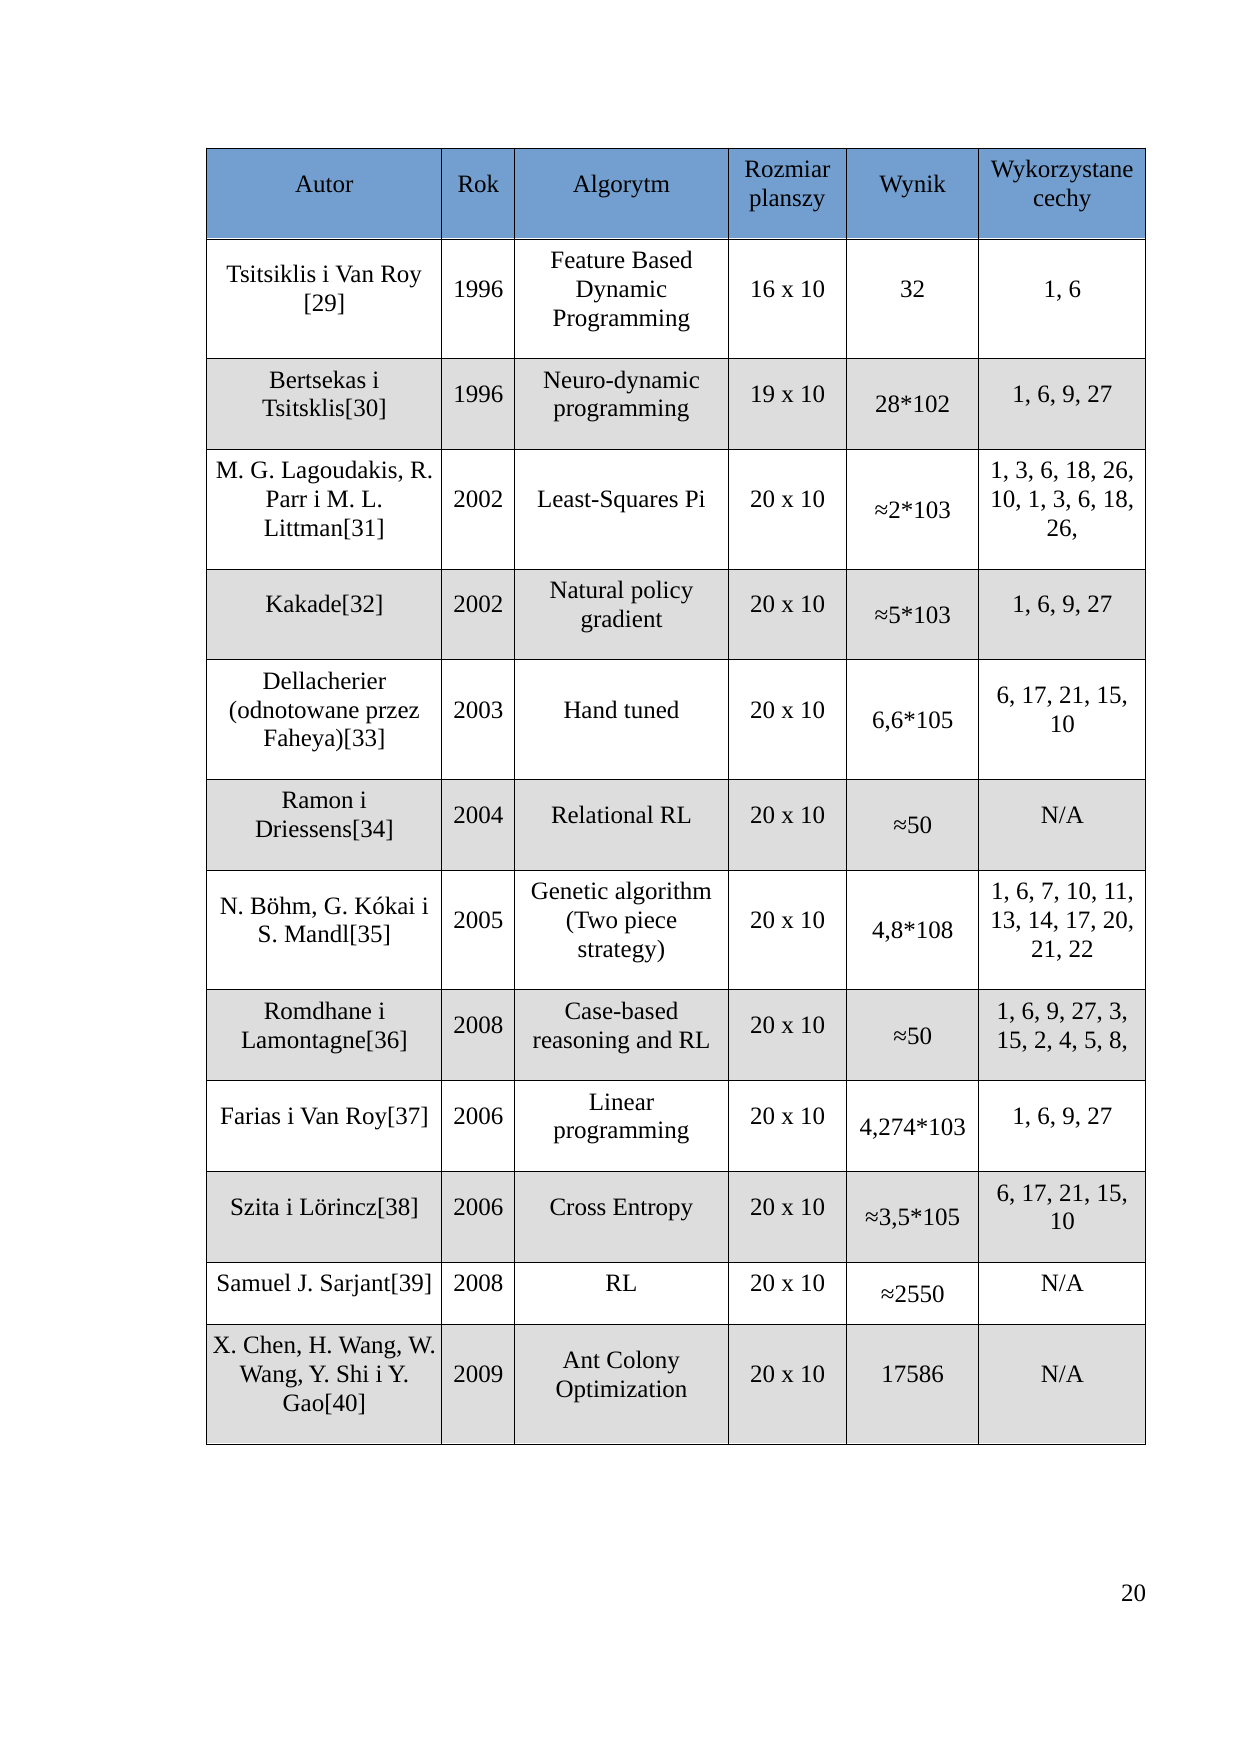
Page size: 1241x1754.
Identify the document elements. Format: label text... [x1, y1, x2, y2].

table_header Rozmiar planszy [729, 149, 846, 238]
table_cell Natural policy gradient [515, 570, 728, 659]
table_cell 20 x 10 [729, 660, 846, 779]
table_cell N/A [979, 1325, 1145, 1443]
table_cell N/A [979, 1263, 1145, 1324]
table_cell 1996 [442, 359, 514, 449]
table_cell 1, 6, 9, 27 [979, 1081, 1145, 1171]
table_header Rok [442, 149, 514, 238]
table_cell 2008 [442, 990, 514, 1080]
table_cell 20 x 10 [729, 1081, 846, 1171]
table_cell Linear programming [515, 1081, 728, 1171]
table_cell N. Böhm, G. Kókai i S. Mandl[] [207, 871, 441, 989]
table_cell ≈50 [847, 780, 978, 870]
table_cell 6,6*105 [847, 660, 978, 779]
table_cell 2006 [442, 1081, 514, 1171]
table_cell Hand tuned [515, 660, 728, 779]
table_cell 2004 [442, 780, 514, 870]
table_cell ≈2*103 [847, 450, 978, 568]
table_cell 2003 [442, 660, 514, 779]
table_cell 1, 6, 9, 27 [979, 570, 1145, 659]
table_cell 6, 17, 21, 15, 10 [979, 1172, 1145, 1262]
table_cell 1996 [442, 240, 514, 358]
table_cell 20 x 10 [729, 990, 846, 1080]
table_cell 1, 3, 6, 18, 26, 10, 1, 3, 6, 18, 26, [979, 450, 1145, 568]
table_cell 20 x 10 [729, 780, 846, 870]
table_cell X. Chen, H. Wang, W. Wang, Y. Shi i Y. Gao[] [207, 1325, 441, 1443]
table_cell 20 x 10 [729, 450, 846, 568]
table_cell 32 [847, 240, 978, 358]
table_cell Ant Colony Optimization [515, 1325, 728, 1443]
table_cell Dellacherier (odnotowane przez Faheya)[] [207, 660, 441, 779]
table_header Algorytm [515, 149, 728, 238]
table_cell RL [515, 1263, 728, 1324]
table_cell ≈2550 [847, 1263, 978, 1324]
table_cell 20 x 10 [729, 1263, 846, 1324]
table_cell N/A [979, 780, 1145, 870]
table_cell 4,8*108 [847, 871, 978, 989]
table_cell Least-Squares Pi [515, 450, 728, 568]
table_cell Tsitsiklis i Van Roy [] [207, 240, 441, 358]
table_cell Case-based reasoning and RL [515, 990, 728, 1080]
table_cell ≈5*103 [847, 570, 978, 659]
table_cell ≈50 [847, 990, 978, 1080]
table_cell 20 x 10 [729, 1325, 846, 1443]
table_cell 4,274*103 [847, 1081, 978, 1171]
table_cell 20 x 10 [729, 871, 846, 989]
table_cell ≈3,5*105 [847, 1172, 978, 1262]
table_header Autor [207, 149, 441, 238]
table_cell 20 x 10 [729, 1172, 846, 1262]
table_cell Szita i Lörincz[] [207, 1172, 441, 1262]
table_cell 6, 17, 21, 15, 10 [979, 660, 1145, 779]
table_cell 2009 [442, 1325, 514, 1443]
table_cell 1, 6, 9, 27, 3, 15, 2, 4, 5, 8, [979, 990, 1145, 1080]
table_cell Genetic algorithm (Two piece strategy) [515, 871, 728, 989]
table_cell 1, 6, 7, 10, 11, 13, 14, 17, 20, 21, 22 [979, 871, 1145, 989]
table_cell Neuro-dynamic programming [515, 359, 728, 449]
table_cell 20 x 10 [729, 570, 846, 659]
table_cell Cross Entropy [515, 1172, 728, 1262]
table_cell Samuel J. Sarjant[] [207, 1263, 441, 1324]
table_cell 2005 [442, 871, 514, 989]
table_cell Bertsekas i Tsitsklis[] [207, 359, 441, 449]
table_cell 16 x 10 [729, 240, 846, 358]
table_header Wykorzystane cechy [979, 149, 1145, 238]
table_cell 17586 [847, 1325, 978, 1443]
table_cell 2008 [442, 1263, 514, 1324]
table_cell Feature Based Dynamic Programming [515, 240, 728, 358]
table_cell Kakade[] [207, 570, 441, 659]
table_cell Romdhane i Lamontagne[] [207, 990, 441, 1080]
table_cell 28*102 [847, 359, 978, 449]
table_cell 1, 6, 9, 27 [979, 359, 1145, 449]
table_cell 2002 [442, 570, 514, 659]
table_cell 2006 [442, 1172, 514, 1262]
table_cell 2002 [442, 450, 514, 568]
table_cell Ramon i Driessens[] [207, 780, 441, 870]
table_cell Farias i Van Roy[] [207, 1081, 441, 1171]
table_cell 19 x 10 [729, 359, 846, 449]
table_cell Relational RL [515, 780, 728, 870]
table_cell M. G. Lagoudakis, R. Parr i M. L. Littman[] [207, 450, 441, 568]
table_cell 1, 6 [979, 240, 1145, 358]
table_header Wynik [847, 149, 978, 238]
